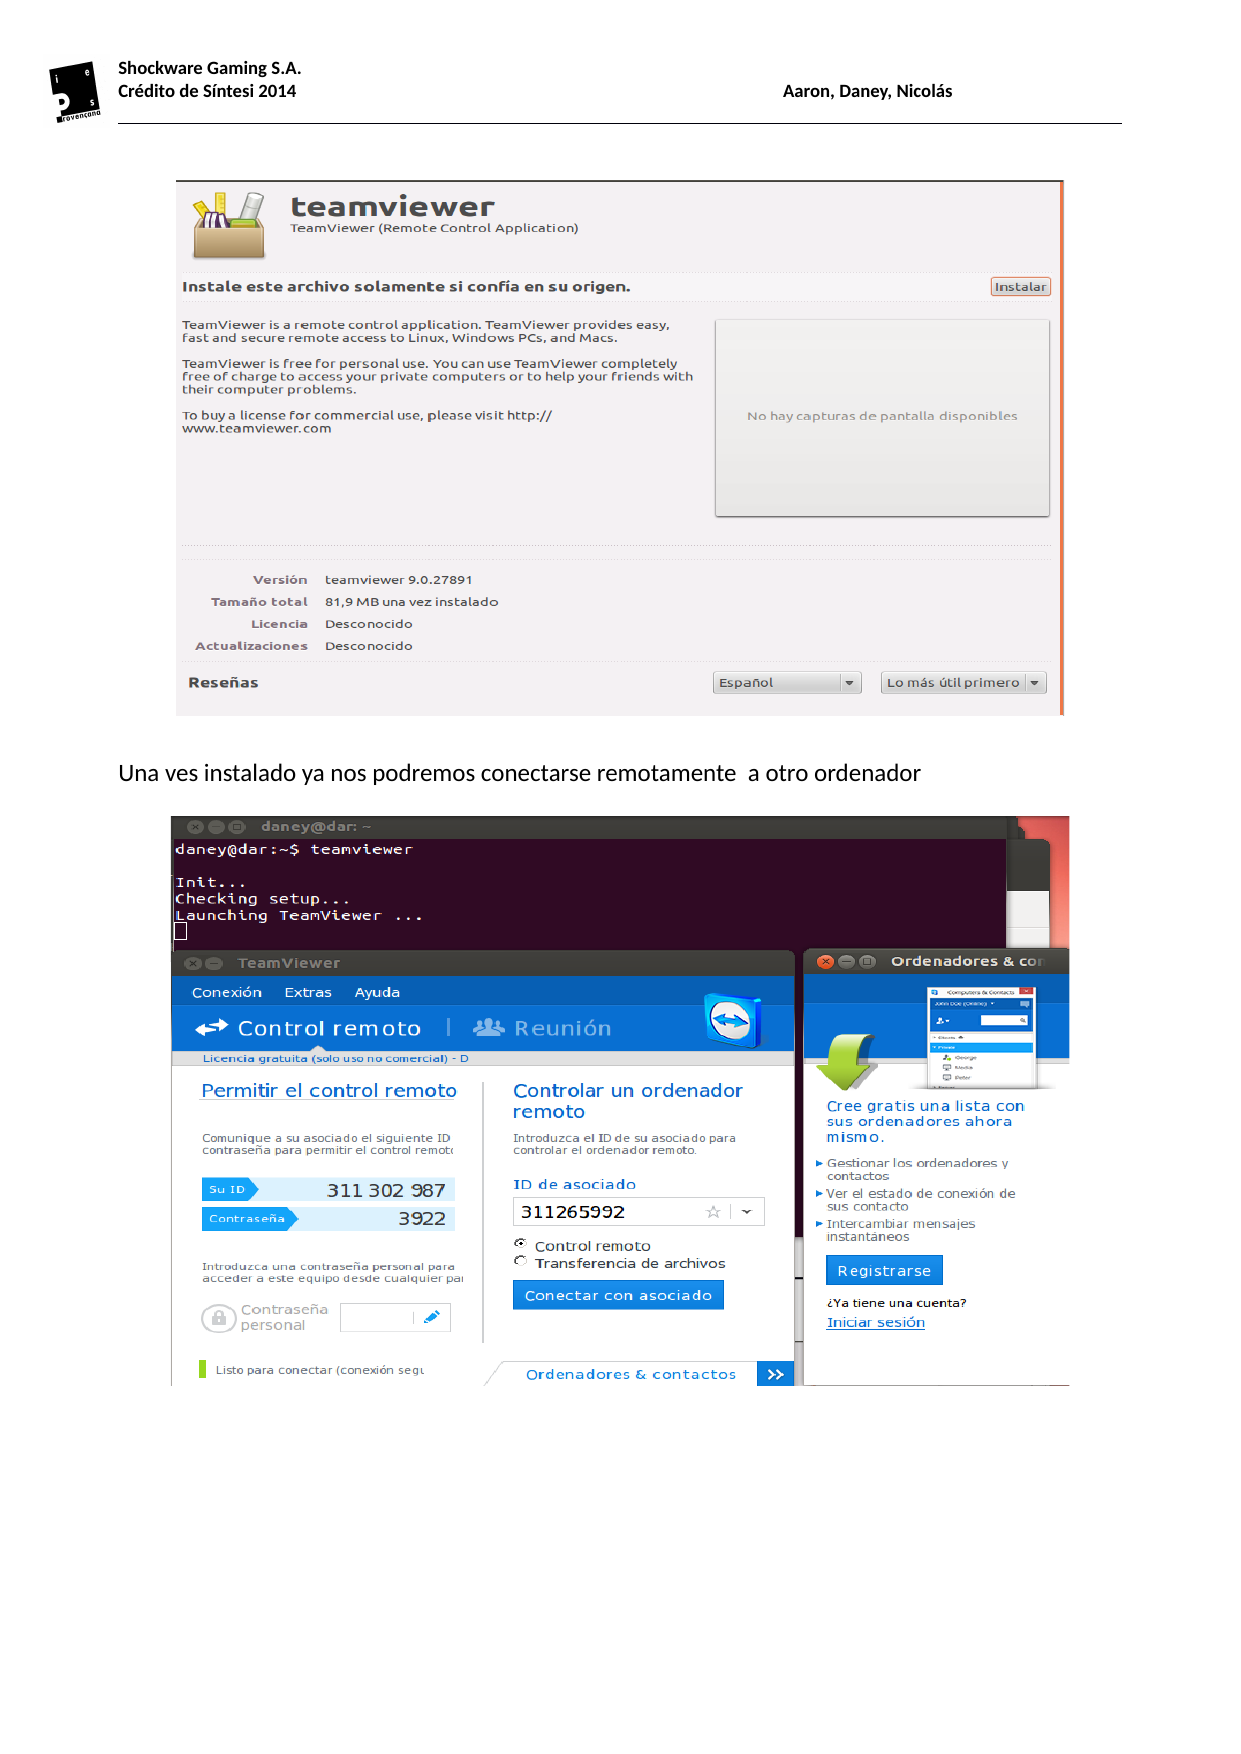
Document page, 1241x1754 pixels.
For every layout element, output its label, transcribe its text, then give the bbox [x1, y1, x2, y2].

text Una ves instalado ya nos podremos conectarse remotamente a otro ordenador [118, 757, 1122, 788]
picture [176, 180, 1065, 716]
picture [43, 54, 110, 128]
picture [170, 816, 1070, 1386]
